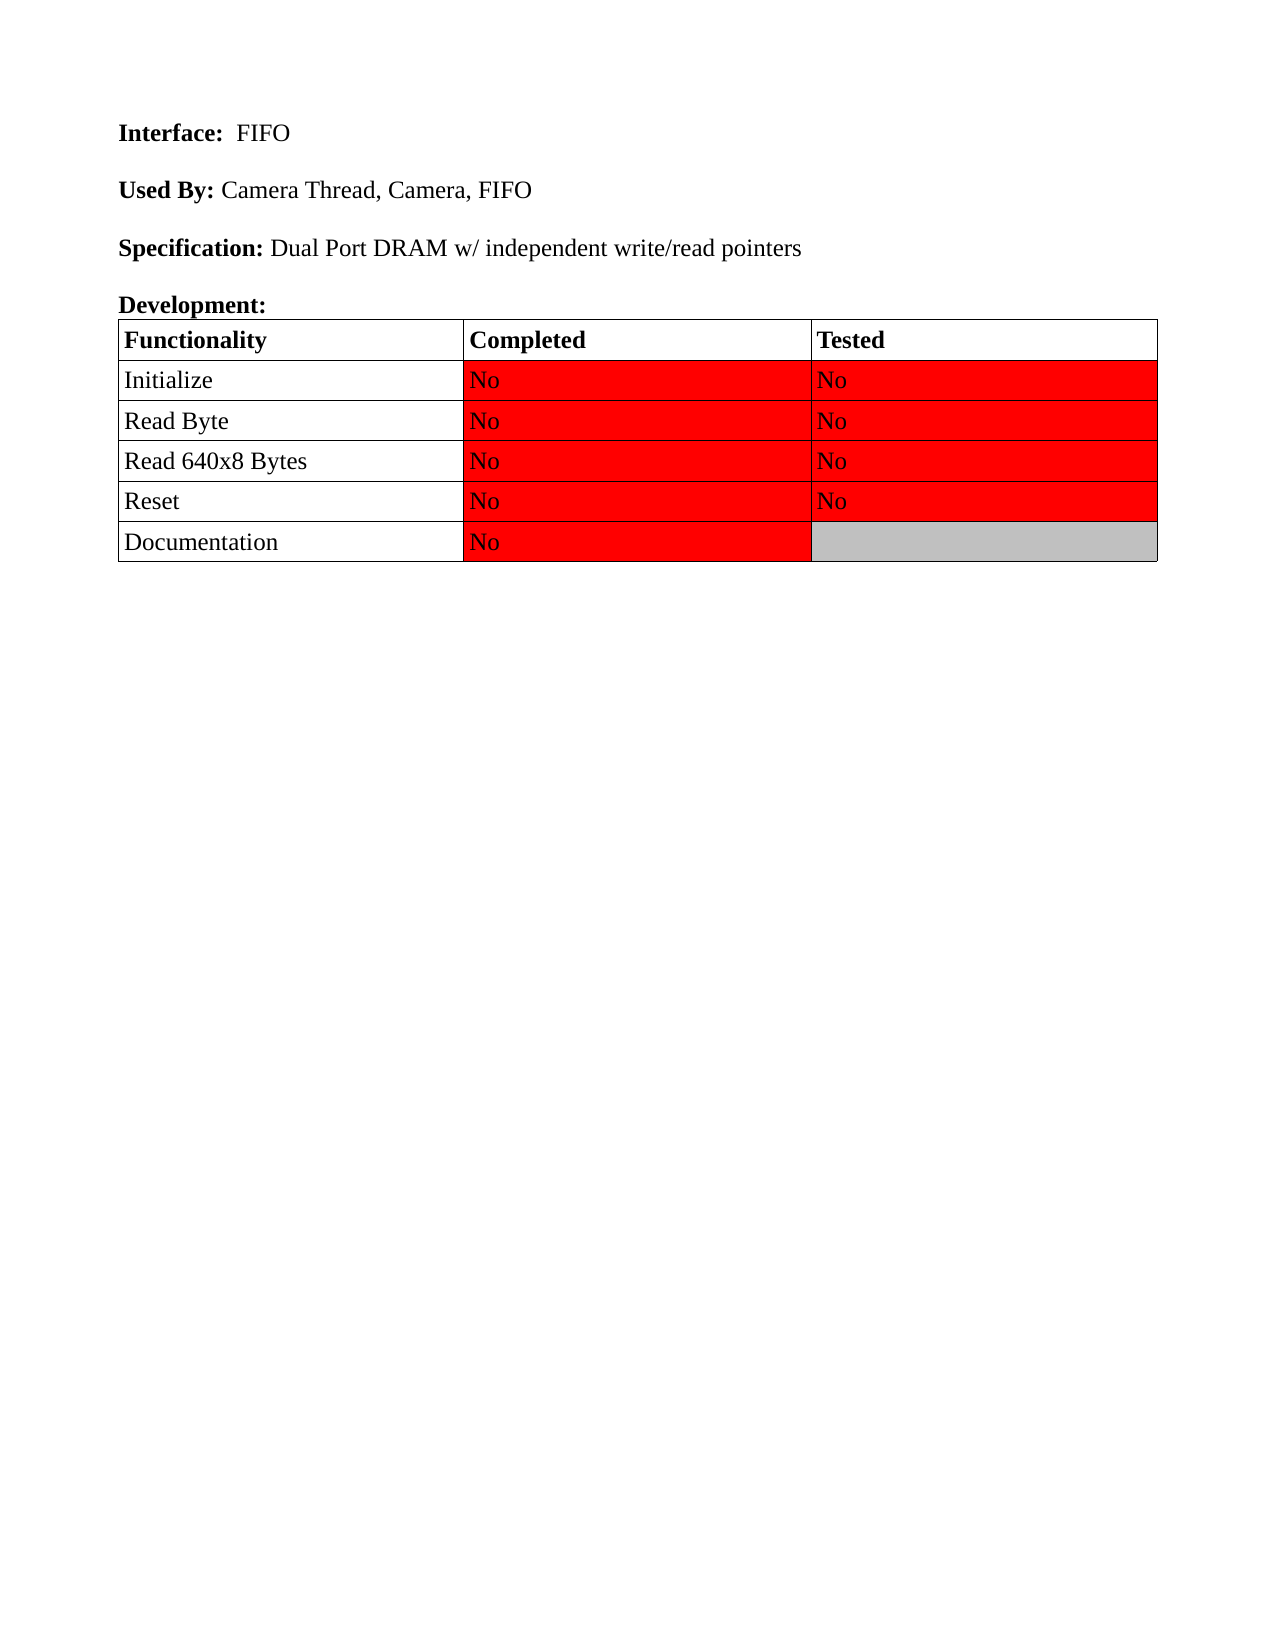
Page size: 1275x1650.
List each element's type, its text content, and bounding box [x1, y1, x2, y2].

table_cell No [812, 401, 1157, 440]
table_cell No [812, 441, 1157, 481]
table_cell Initialize [119, 361, 463, 400]
table_cell No [464, 522, 811, 561]
table_cell Read 640x8 Bytes [119, 441, 463, 481]
table_cell Read Byte [119, 401, 463, 440]
table_cell No [812, 482, 1157, 521]
table_cell No [464, 441, 811, 481]
text Specification: Dual Port DRAM w/ independent write/read pointers [118, 233, 1157, 262]
table_header Completed [464, 320, 811, 360]
table_header Functionality [119, 320, 463, 360]
table_cell Reset [119, 482, 463, 521]
table_cell No [464, 482, 811, 521]
table_cell No [812, 361, 1157, 400]
table_cell No [464, 401, 811, 440]
text Used By: Camera Thread, Camera, FIFO [118, 176, 1157, 204]
table_header Tested [812, 320, 1157, 360]
table_cell [812, 522, 1157, 561]
text Development: [118, 291, 1157, 319]
table_cell No [464, 361, 811, 400]
table_cell Documentation [119, 522, 463, 561]
text Interface: FIFO [118, 118, 1157, 147]
